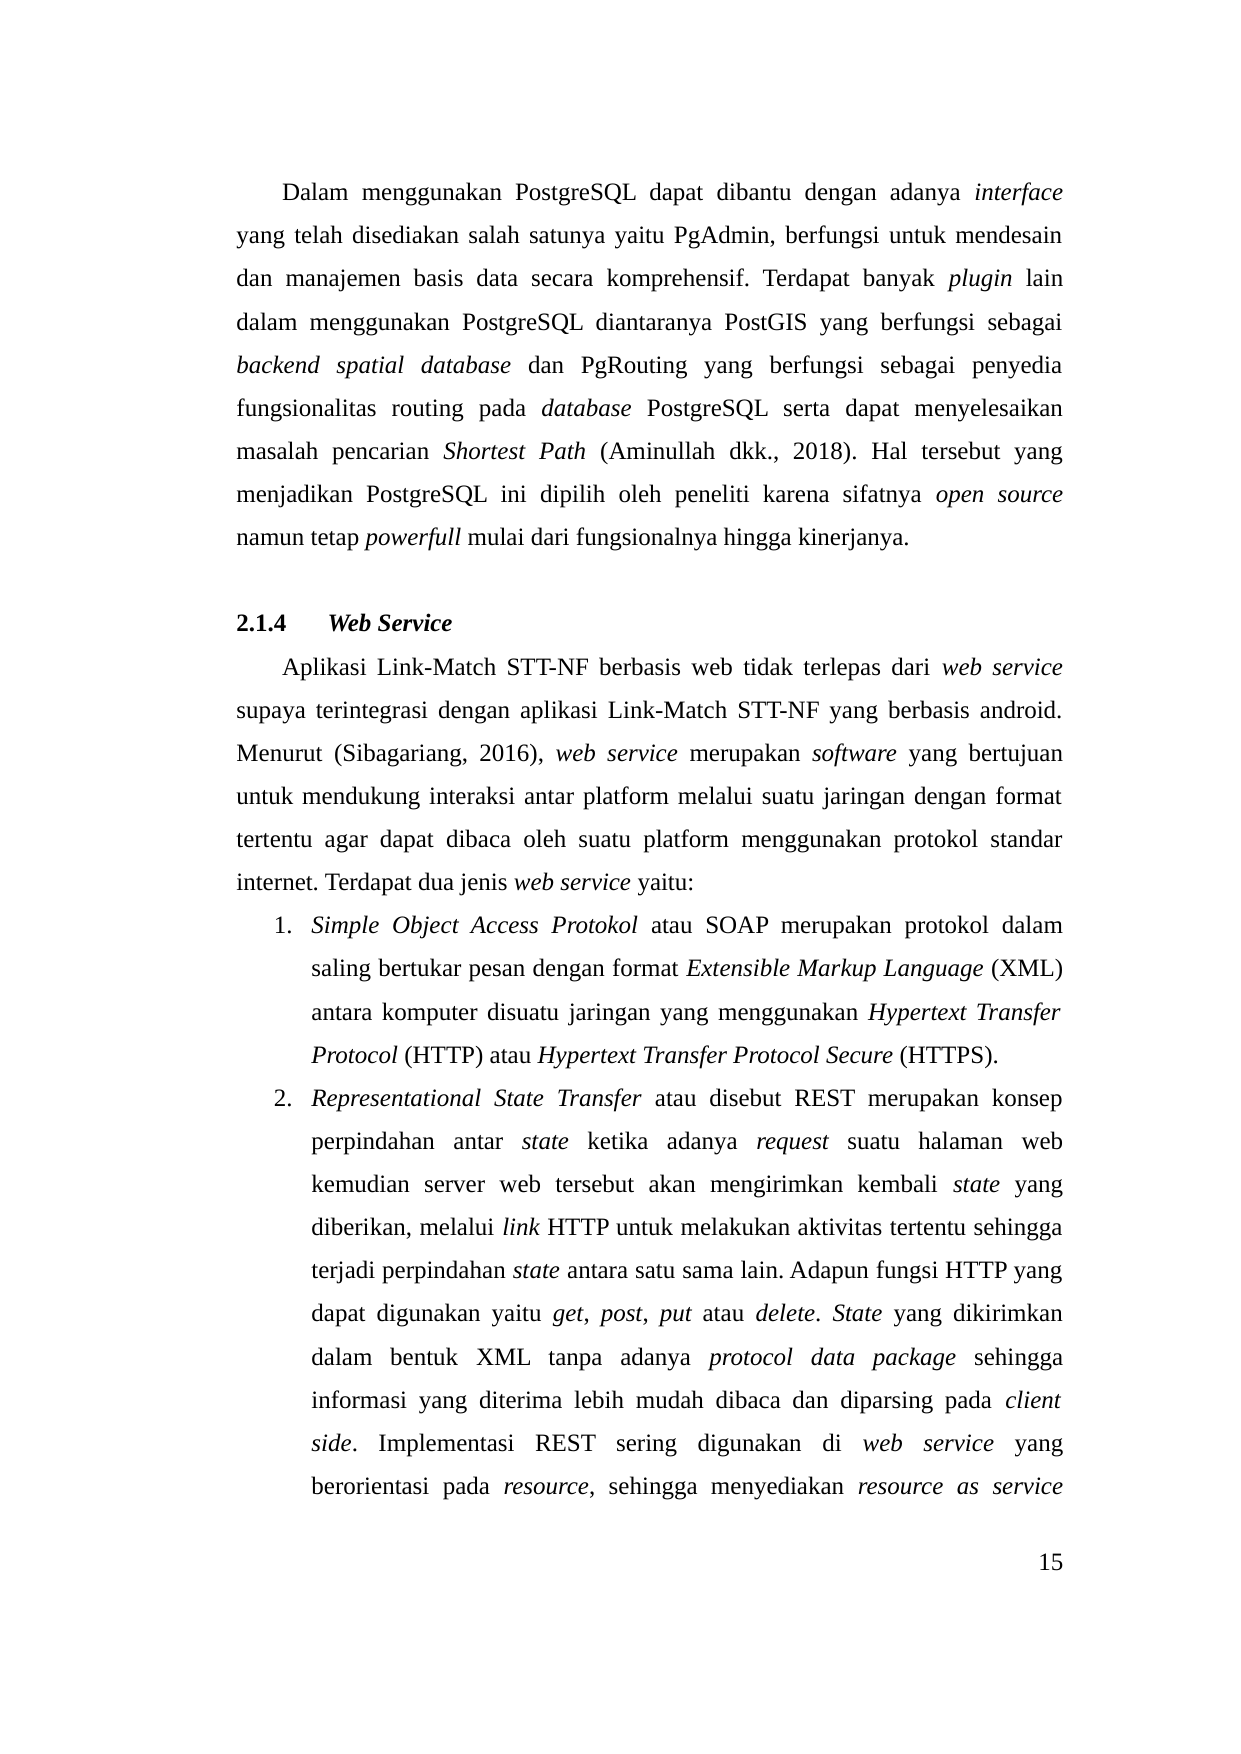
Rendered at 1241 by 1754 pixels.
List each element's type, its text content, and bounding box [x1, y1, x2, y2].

list Simple Object Access Protokol atau SOAP merupakan protokol dalam saling bertukar pesan dengan format Extensible Markup Language (XML) antara komputer disuatu jaringan yang menggunakan Hypertext Transfer Protocol (HTTP) atau Hypertext Transfer Protocol Secure (HTTPS). [274, 910, 1063, 1068]
text Dalam menggunakan PostgreSQL dapat dibantu dengan adanya interface yang telah disediakan salah satunya yaitu PgAdmin, berfungsi untuk mendesain dan manajemen basis data secara komprehensif. Terdapat banyak plugin lain dalam menggunakan PostgreSQL diantaranya PostGIS yang berfungsi sebagai backend spatial database dan PgRouting yang berfungsi sebagai penyedia fungsionalitas routing pada database PostgreSQL serta dapat menyelesaikan masalah pencarian Shortest Path (Aminullah dkk., 2018). Hal tersebut yang menjadikan PostgreSQL ini dipilih oleh peneliti karena sifatnya open source namun tetap powerfull mulai dari fungsionalnya hingga kinerjanya. [236, 177, 1063, 551]
text Aplikasi Link-Match STT-NF berbasis web tidak terlepas dari web service supaya terintegrasi dengan aplikasi Link-Match STT-NF yang berbasis android. Menurut (Sibagariang, 2016), web service merupakan software yang bertujuan untuk mendukung interaksi antar platform melalui suatu jaringan dengan format tertentu agar dapat dibaca oleh suatu platform menggunakan protokol standar internet. Terdapat dua jenis web service yaitu: [236, 652, 1063, 896]
subtitle 2.1.4 Web Service [236, 608, 1063, 637]
list Representational State Transfer atau disebut REST merupakan konsep perpindahan antar state ketika adanya request suatu halaman web kemudian server web tersebut akan mengirimkan kembali state yang diberikan, melalui link HTTP untuk melakukan aktivitas tertentu sehingga terjadi perpindahan state antara satu sama lain. Adapun fungsi HTTP yang dapat digunakan yaitu get, post, put atau delete. State yang dikirimkan dalam bentuk XML tanpa adanya protocol data package sehingga informasi yang diterima lebih mudah dibaca dan diparsing pada client side. Implementasi REST sering digunakan di web service yang berorientasi pada resource, sehingga menyediakan resource as service [274, 1083, 1063, 1500]
